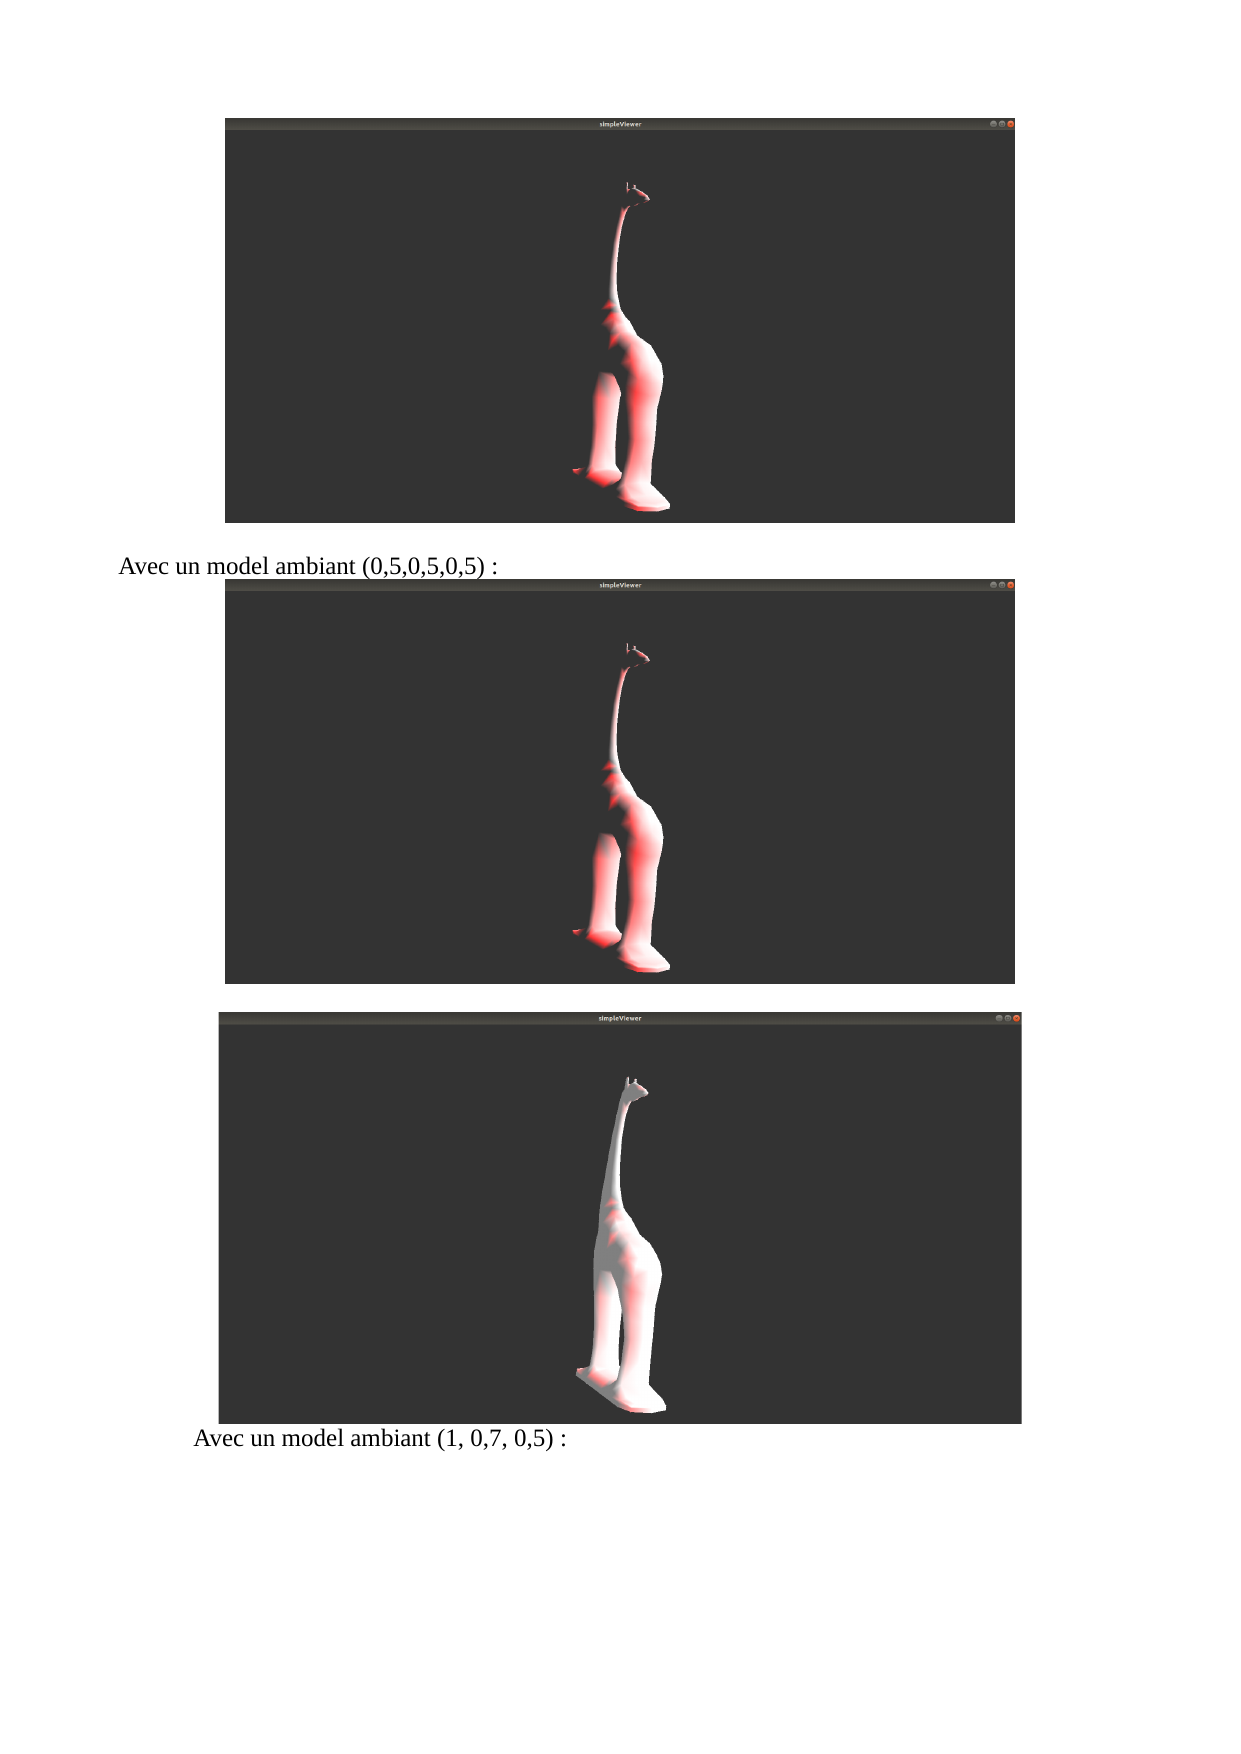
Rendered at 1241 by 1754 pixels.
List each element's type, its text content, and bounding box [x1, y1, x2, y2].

text Avec un model ambiant (0,5,0,5,0,5) : [118, 551, 1122, 580]
picture [218, 1012, 1022, 1424]
picture [225, 118, 1015, 523]
list Avec un model ambiant (1, 0,7, 0,5) : [156, 1012, 1122, 1452]
picture [225, 579, 1015, 984]
